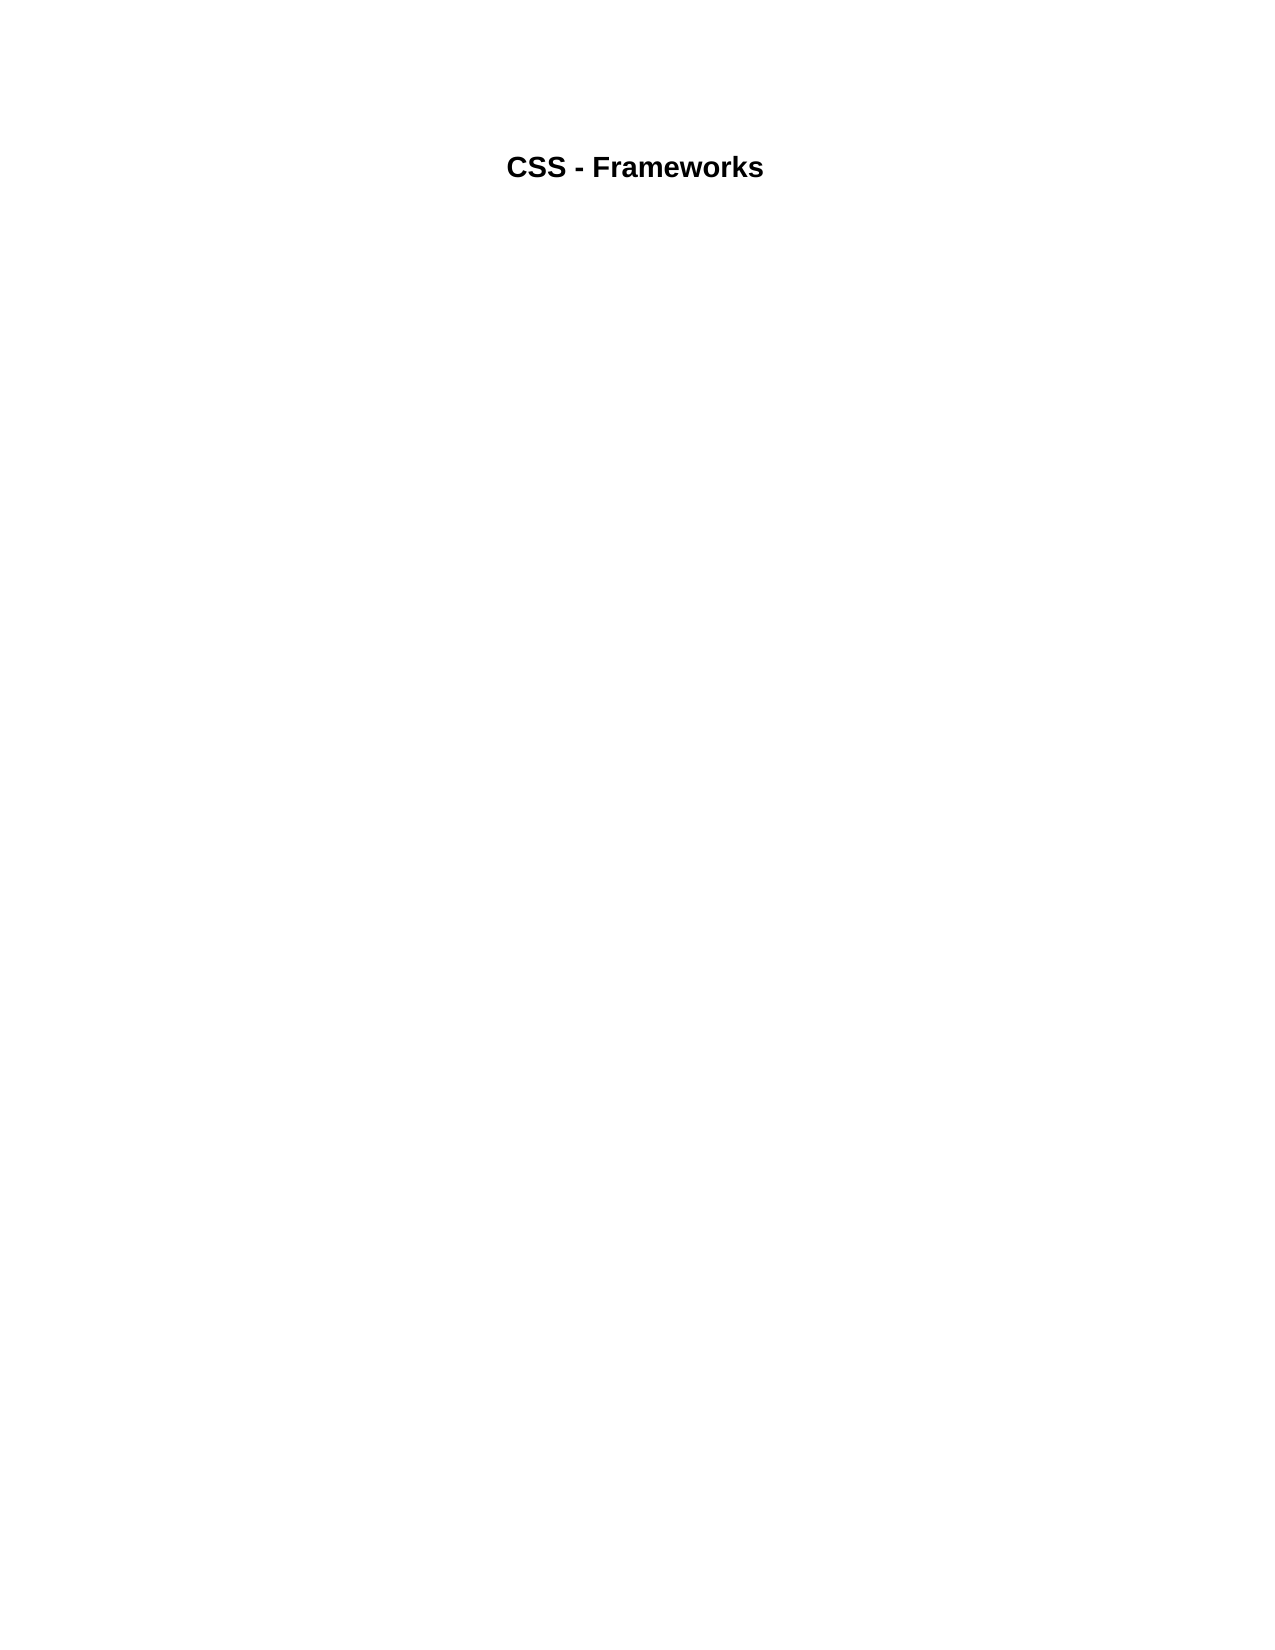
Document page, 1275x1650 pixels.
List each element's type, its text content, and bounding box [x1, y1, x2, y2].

text CSS - Frameworks [62, 150, 1208, 183]
